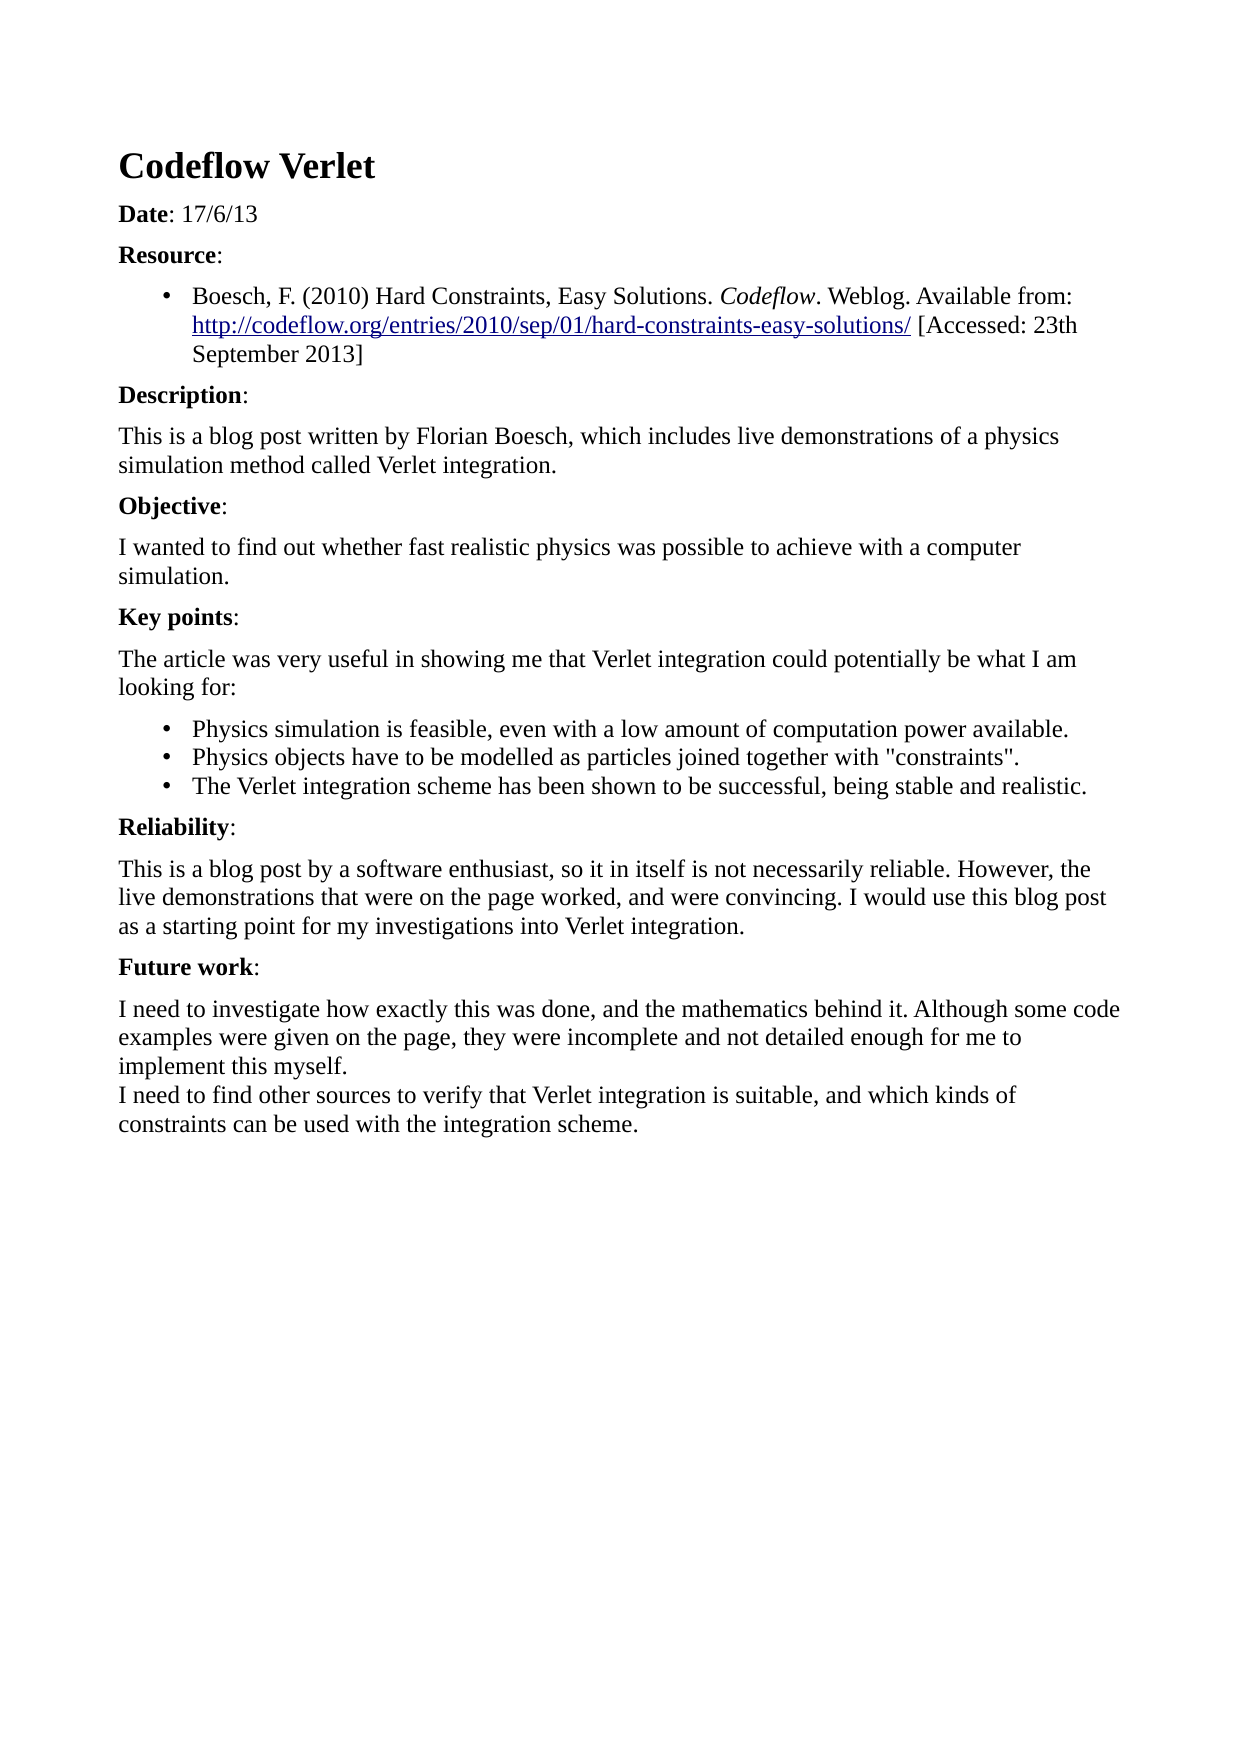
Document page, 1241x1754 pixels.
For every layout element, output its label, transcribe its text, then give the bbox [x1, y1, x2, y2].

text Resource: [118, 240, 1122, 269]
text Key points: [118, 602, 1122, 631]
text Future work: [118, 952, 1122, 981]
subtitle Codeflow Verlet [118, 143, 1122, 186]
list Physics simulation is feasible, even with a low amount of computation power available. [162, 714, 1122, 742]
text Description: [118, 380, 1122, 409]
text I wanted to find out whether fast realistic physics was possible to achieve with a computer simulation. [118, 532, 1122, 590]
list The Verlet integration scheme has been shown to be successful, being stable and realistic. [162, 771, 1122, 800]
list Physics objects have to be modelled as particles joined together with "constraints". [162, 742, 1122, 771]
text Objective: [118, 491, 1122, 520]
text This is a blog post by a software enthusiast, so it in itself is not necessarily reliable. However, the live demonstrations that were on the page worked, and were convincing. I would use this blog post as a starting point for my investigations into Verlet integration. [118, 854, 1122, 940]
list Boesch, F. (2010) Hard Constraints, Easy Solutions. Codeflow. Weblog. Available from: http://codeflow.org/entries/2010/sep/01/hard-constraints-easy-solutions/ [Accessed: 23th September 2013] [162, 281, 1122, 367]
text Reliability: [118, 812, 1122, 841]
text The article was very useful in showing me that Verlet integration could potentially be what I am looking for: [118, 644, 1122, 701]
text Date: 17/6/13 [118, 199, 1122, 227]
text I need to investigate how exactly this was done, and the mathematics behind it. Although some code examples were given on the page, they were incomplete and not detailed enough for me to implement this myself. I need to find other sources to verify that Verlet integration is suitable, and which kinds of constraints can be used with the integration scheme. [118, 994, 1122, 1137]
text This is a blog post written by Florian Boesch, which includes live demonstrations of a physics simulation method called Verlet integration. [118, 421, 1122, 479]
